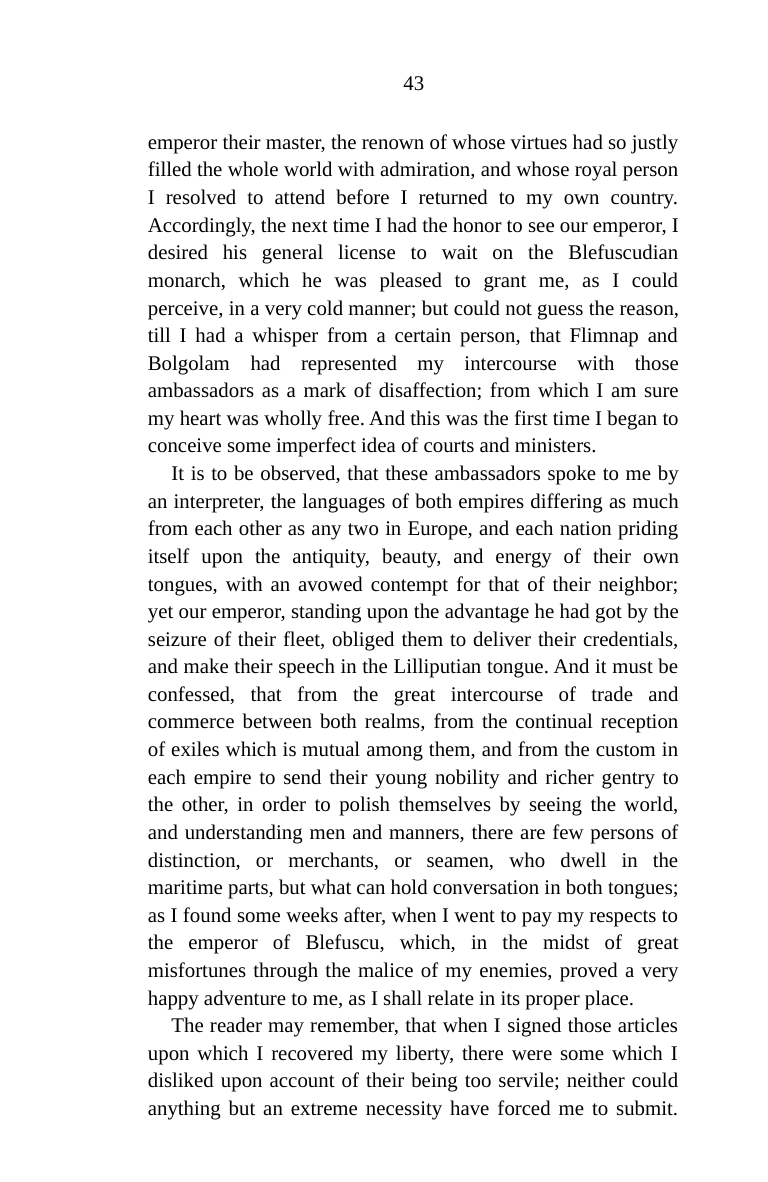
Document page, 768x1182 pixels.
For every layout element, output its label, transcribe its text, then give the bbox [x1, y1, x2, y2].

text The reader may remember, that when I signed those articles upon which I recovered my liberty, there were some which I disliked upon account of their being too servile; neither could anything but an extreme necessity have forced me to submit. [148, 1013, 679, 1120]
text emperor their master, the renown of whose virtues had so justly filled the whole world with admiration, and whose royal person I resolved to attend before I returned to my own country. Accordingly, the next time I had the honor to see our emperor, I desired his general license to wait on the Blefuscudian monarch, which he was pleased to grant me, as I could perceive, in a very cold manner; but could not guess the reason, till I had a whisper from a certain person, that Flimnap and Bolgolam had represented my intercourse with those ambassadors as a mark of disaffection; from which I am sure my heart was wholly free. And this was the first time I began to conceive some imperfect idea of courts and ministers. [148, 130, 679, 457]
text It is to be observed, that these ambassadors spoke to me by an interpreter, the languages of both empires differing as much from each other as any two in Europe, and each nation priding itself upon the antiquity, beauty, and energy of their own tongues, with an avowed contempt for that of their neighbor; yet our emperor, standing upon the advantage he had got by the seizure of their fleet, obliged them to deliver their credentials, and make their speech in the Lilliputian tongue. And it must be confessed, that from the great intercourse of trade and commerce between both realms, from the continual reception of exiles which is mutual among them, and from the custom in each empire to send their young nobility and richer gentry to the other, in order to polish themselves by seeing the world, and understanding men and manners, there are few persons of distinction, or merchants, or seamen, who dwell in the maritime parts, but what can hold conversation in both tongues; as I found some weeks after, when I went to pay my respects to the emperor of Blefuscu, which, in the midst of great misfortunes through the malice of my enemies, proved a very happy adventure to me, as I shall relate in its proper place. [148, 461, 679, 1009]
